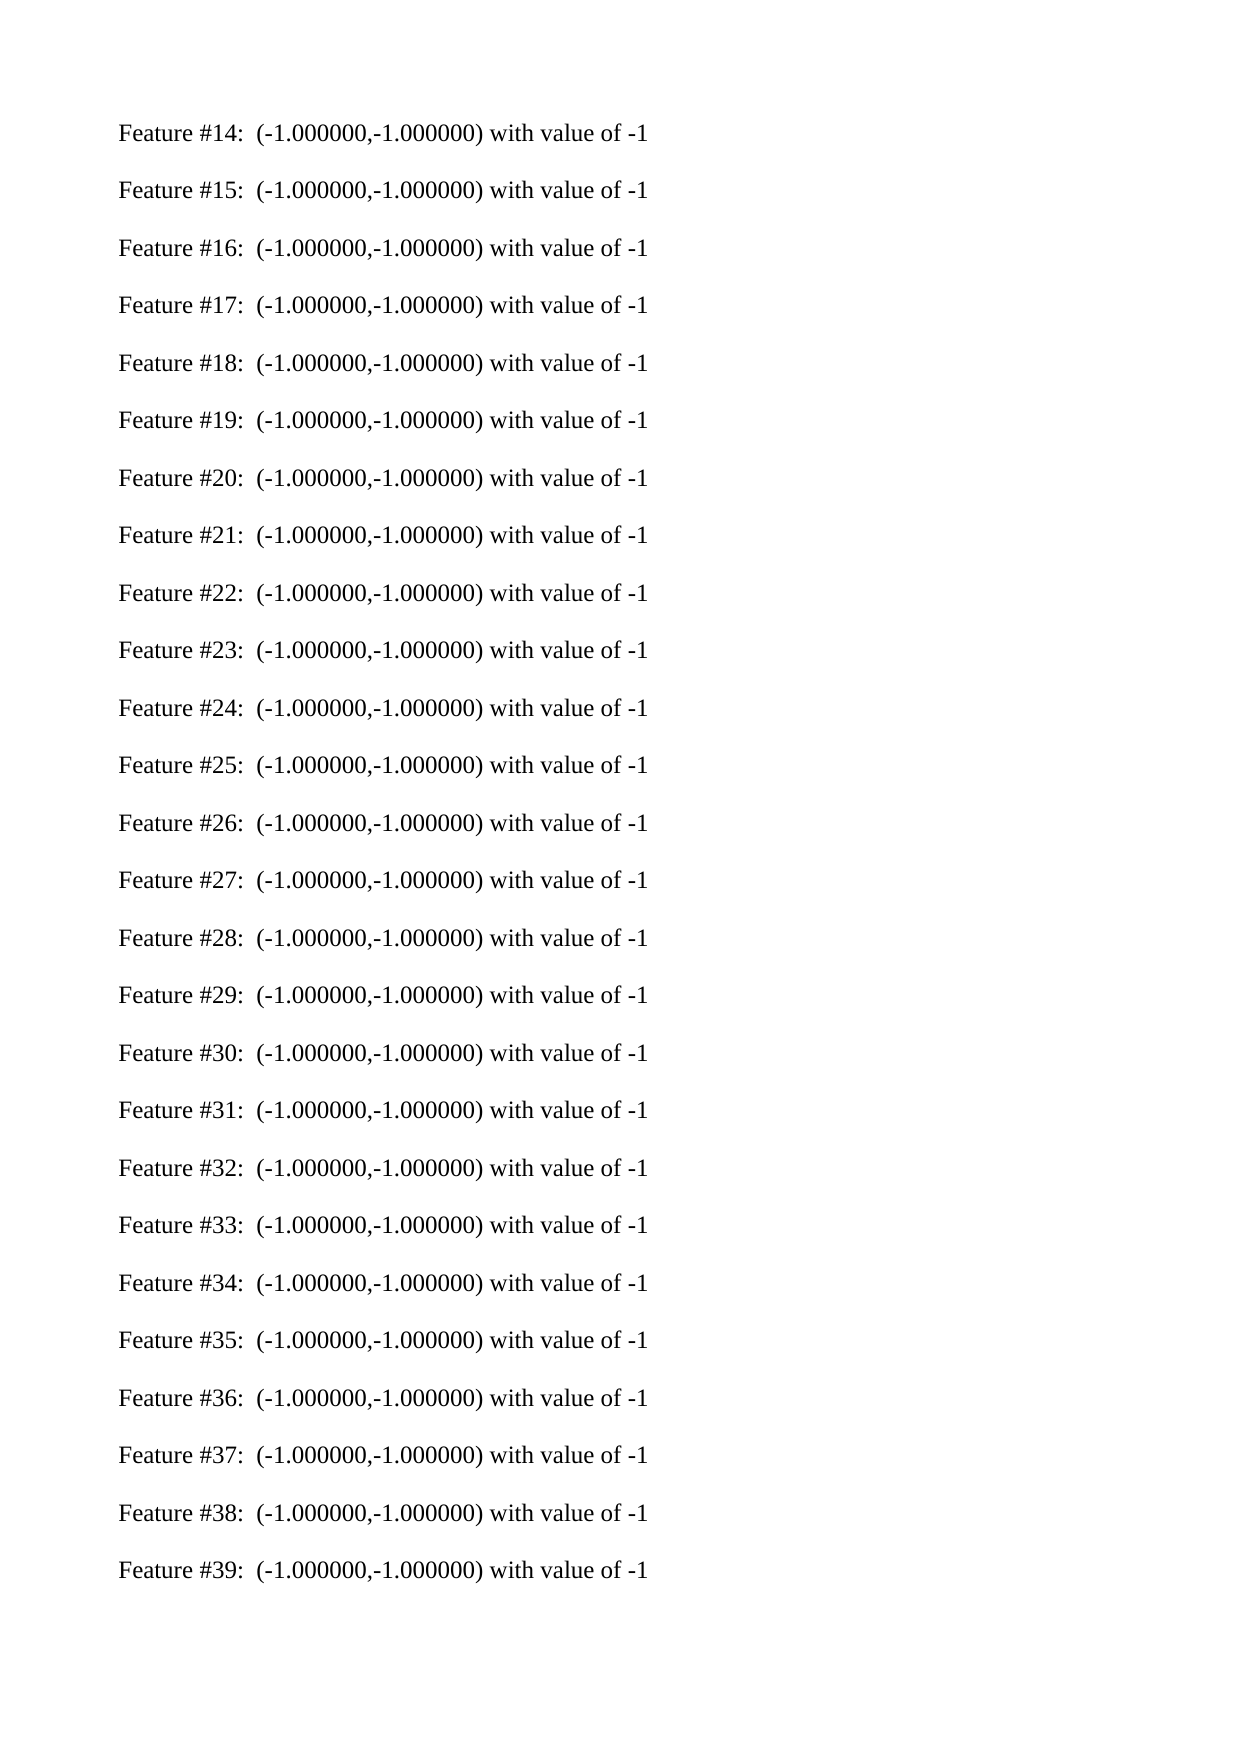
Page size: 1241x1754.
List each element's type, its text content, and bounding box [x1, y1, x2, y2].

text Feature #16: (-1.000000,-1.000000) with value of -1 [118, 233, 1122, 262]
text Feature #20: (-1.000000,-1.000000) with value of -1 [118, 463, 1122, 492]
text Feature #14: (-1.000000,-1.000000) with value of -1 [118, 118, 1122, 147]
text Feature #31: (-1.000000,-1.000000) with value of -1 [118, 1096, 1122, 1124]
text Feature #19: (-1.000000,-1.000000) with value of -1 [118, 406, 1122, 434]
text Feature #15: (-1.000000,-1.000000) with value of -1 [118, 176, 1122, 204]
text Feature #22: (-1.000000,-1.000000) with value of -1 [118, 578, 1122, 607]
text Feature #26: (-1.000000,-1.000000) with value of -1 [118, 808, 1122, 837]
text Feature #30: (-1.000000,-1.000000) with value of -1 [118, 1038, 1122, 1067]
text Feature #23: (-1.000000,-1.000000) with value of -1 [118, 636, 1122, 664]
text Feature #39: (-1.000000,-1.000000) with value of -1 [118, 1556, 1122, 1584]
text Feature #25: (-1.000000,-1.000000) with value of -1 [118, 751, 1122, 779]
text Feature #28: (-1.000000,-1.000000) with value of -1 [118, 923, 1122, 952]
text Feature #27: (-1.000000,-1.000000) with value of -1 [118, 866, 1122, 894]
text Feature #38: (-1.000000,-1.000000) with value of -1 [118, 1498, 1122, 1527]
text Feature #36: (-1.000000,-1.000000) with value of -1 [118, 1383, 1122, 1412]
text Feature #34: (-1.000000,-1.000000) with value of -1 [118, 1268, 1122, 1297]
text Feature #33: (-1.000000,-1.000000) with value of -1 [118, 1211, 1122, 1239]
text Feature #18: (-1.000000,-1.000000) with value of -1 [118, 348, 1122, 377]
text Feature #37: (-1.000000,-1.000000) with value of -1 [118, 1441, 1122, 1469]
text Feature #17: (-1.000000,-1.000000) with value of -1 [118, 291, 1122, 319]
text Feature #35: (-1.000000,-1.000000) with value of -1 [118, 1326, 1122, 1354]
text Feature #32: (-1.000000,-1.000000) with value of -1 [118, 1153, 1122, 1182]
text Feature #21: (-1.000000,-1.000000) with value of -1 [118, 521, 1122, 549]
text Feature #29: (-1.000000,-1.000000) with value of -1 [118, 981, 1122, 1009]
text Feature #24: (-1.000000,-1.000000) with value of -1 [118, 693, 1122, 722]
